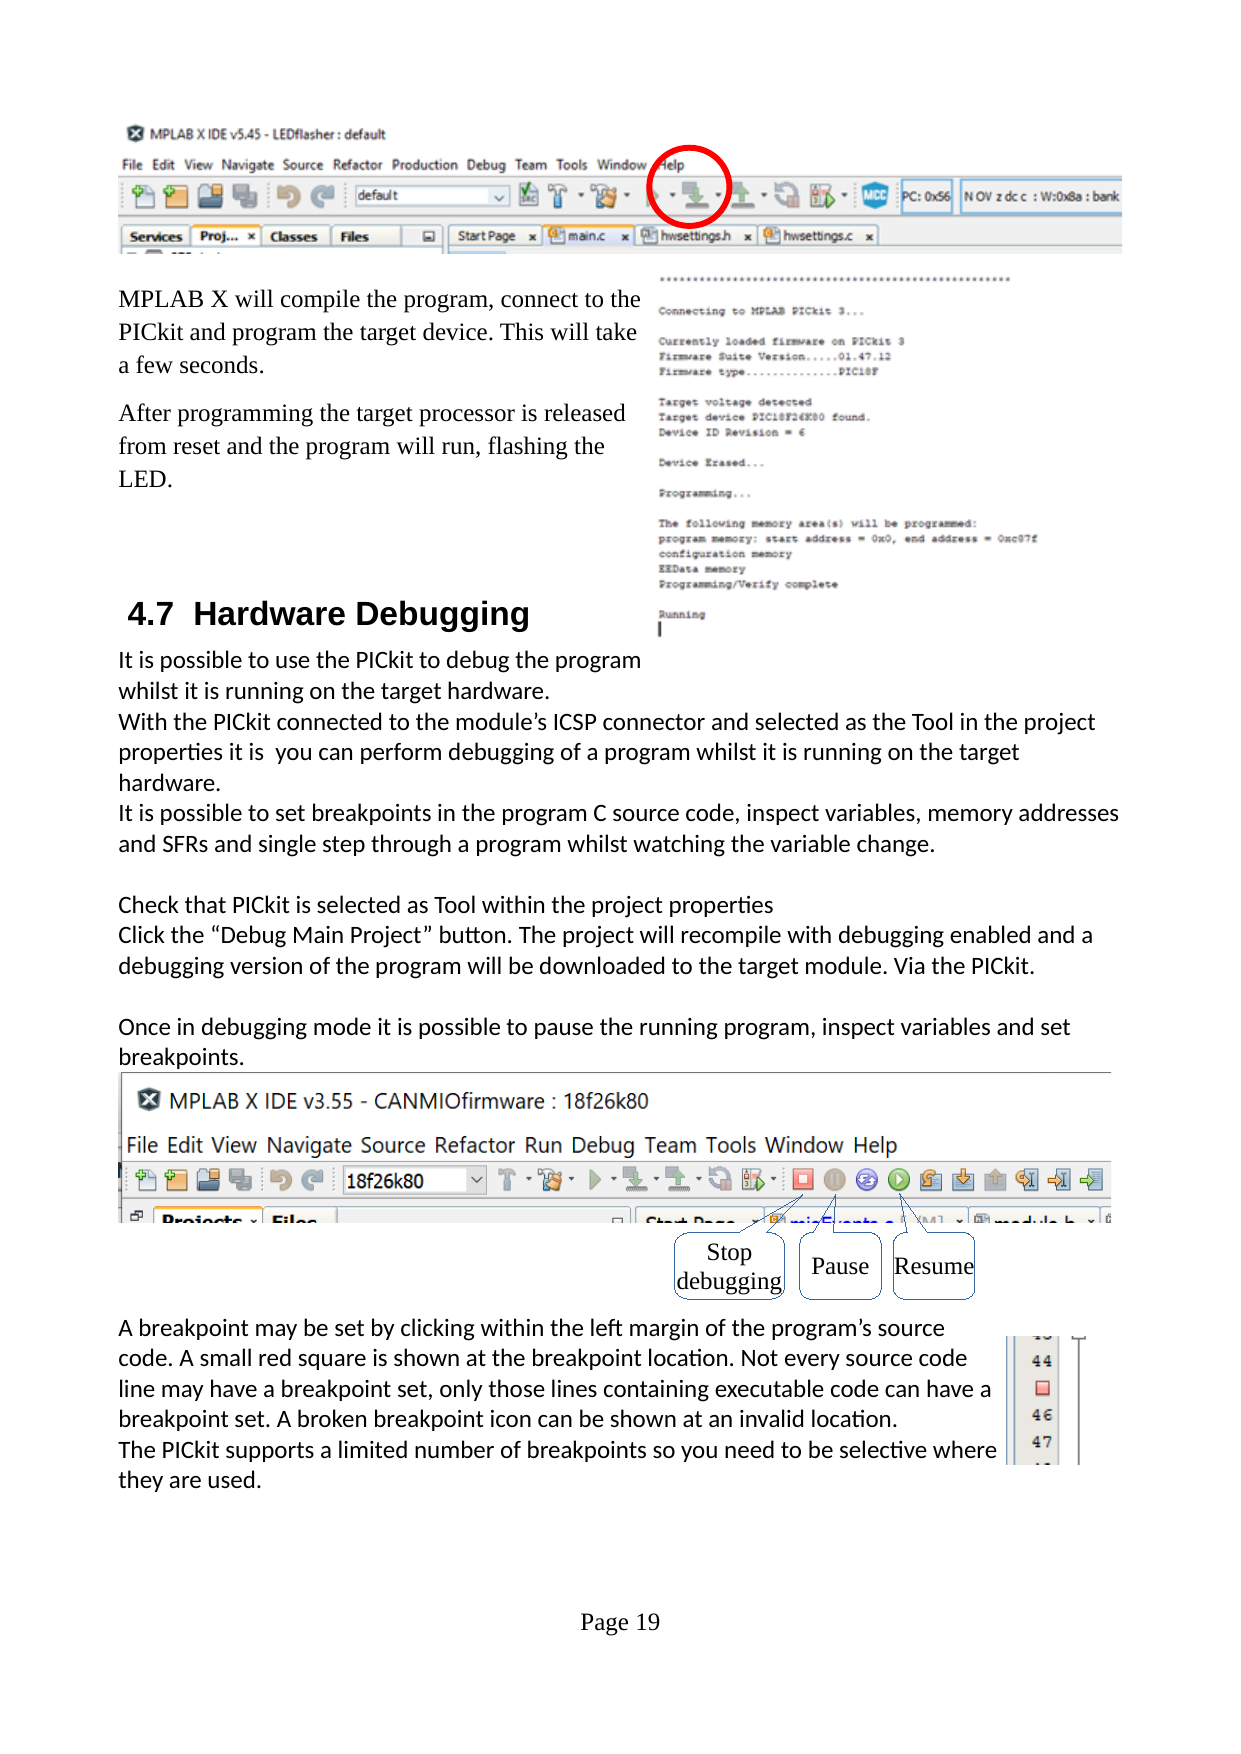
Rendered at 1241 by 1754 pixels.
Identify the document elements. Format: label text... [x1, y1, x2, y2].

picture [1006, 1336, 1094, 1465]
text It is possible to set breakpoints in the program C source code, inspect variables, memory addresses and SFRs and single step through a program whilst watching the variable change. [118, 797, 1122, 858]
picture [118, 1072, 1112, 1223]
picture [118, 118, 1123, 254]
picture [642, 267, 1111, 653]
text Click the “Debug Main Project” button. The project will recompile with debugging enabled and a debugging version of the program will be downloaded to the target module. Via the PICkit. [118, 919, 1122, 980]
text With the PICkit connected to the module’s ICSP connector and selected as the Tool in the project properties it is you can perform debugging of a program whilst it is running on the target hardware. [118, 706, 1122, 797]
text Check that PICkit is selected as Tool within the project properties [118, 889, 1122, 919]
text It is possible to use the PICkit to debug the program whilst it is running on the target hardware. [118, 645, 1122, 706]
subtitle Hardware Debugging [118, 593, 642, 632]
text A breakpoint may be set by clicking within the left margin of the program’s source code. A small red square is shown at the breakpoint location. Not every source code line may have a breakpoint set, only those lines containing executable code can have a breakpoint set. A broken breakpoint icon can be shown at an invalid location. [118, 1312, 1122, 1434]
text After programming the target processor is released from reset and the program will run, flashing the LED. [118, 398, 642, 493]
text The PICkit supports a limited number of breakpoints so you need to be selective where they are used. [118, 1434, 1122, 1495]
text MPLAB X will compile the program, connect to the PICkit and program the target device. This will take a few seconds. [118, 284, 642, 379]
subtitle [1111, 593, 1122, 632]
text Once in debugging mode it is possible to pause the running program, inspect variables and set breakpoints. [118, 1011, 1122, 1072]
